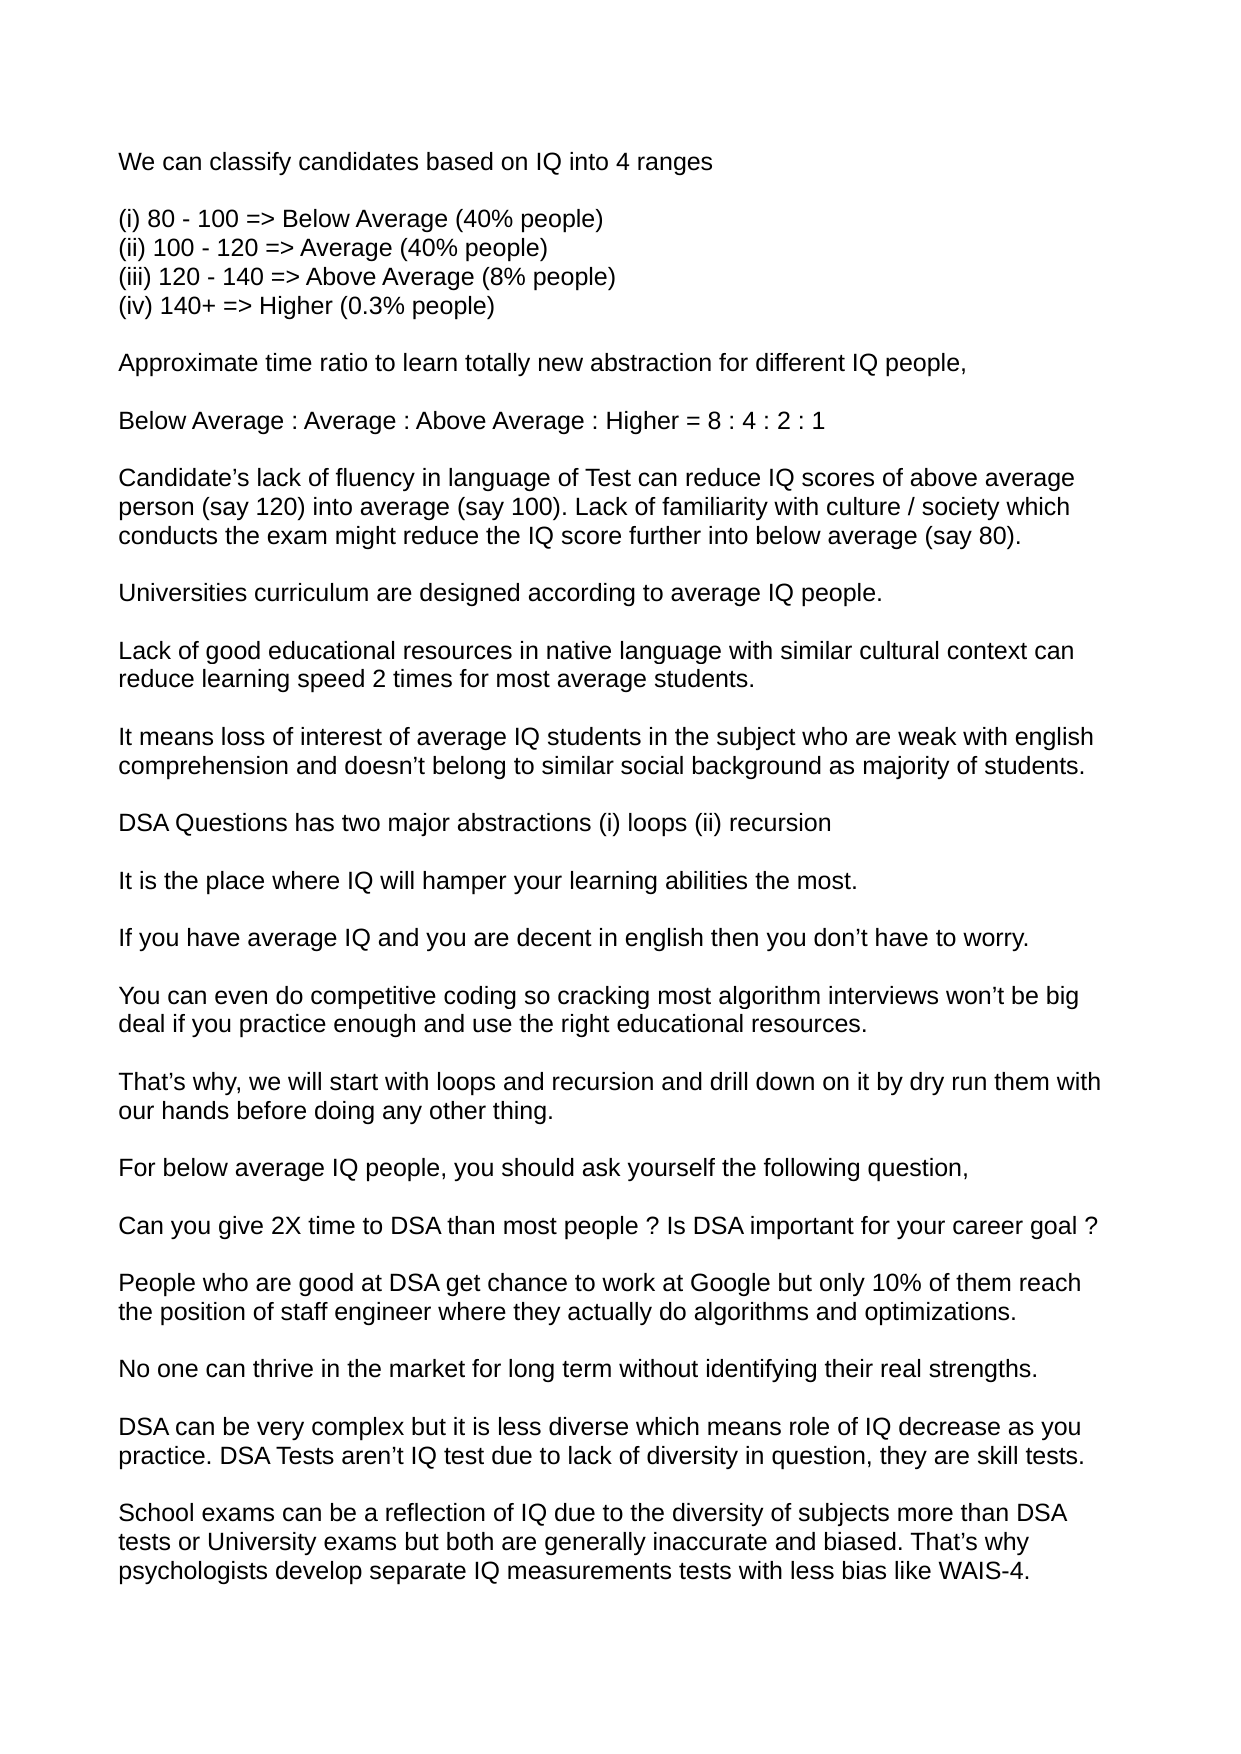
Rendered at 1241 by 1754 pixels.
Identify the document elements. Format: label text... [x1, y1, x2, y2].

text It means loss of interest of average IQ students in the subject who are weak with english comprehension and doesn’t belong to similar social background as majority of students. [118, 722, 1122, 779]
text Candidate’s lack of fluency in language of Test can reduce IQ scores of above average person (say 120) into average (say 100). Lack of familiarity with culture / society which conducts the exam might reduce the IQ score further into below average (say 80). [118, 463, 1122, 549]
text DSA can be very complex but it is less diverse which means role of IQ decrease as you practice. DSA Tests aren’t IQ test due to lack of diversity in question, they are skill tests. [118, 1412, 1122, 1469]
text You can even do competitive coding so cracking most algorithm interviews won’t be big deal if you practice enough and use the right educational resources. [118, 981, 1122, 1038]
text That’s why, we will start with loops and recursion and drill down on it by dry run them with our hands before doing any other thing. [118, 1067, 1122, 1124]
text We can classify candidates based on IQ into 4 ranges [118, 147, 1122, 176]
text People who are good at DSA get chance to work at Google but only 10% of them reach the position of staff engineer where they actually do algorithms and optimizations. [118, 1268, 1122, 1326]
text School exams can be a reflection of IQ due to the diversity of subjects more than DSA tests or University exams but both are generally inaccurate and biased. That’s why psychologists develop separate IQ measurements tests with less bias like WAIS-4. [118, 1498, 1122, 1584]
text DSA Questions has two major abstractions (i) loops (ii) recursion [118, 808, 1122, 837]
text Lack of good educational resources in native language with similar cultural context can reduce learning speed 2 times for most average students. [118, 636, 1122, 693]
text (iii) 120 - 140 => Above Average (8% people) [118, 262, 1122, 291]
text Can you give 2X time to DSA than most people ? Is DSA important for your career goal ? [118, 1211, 1122, 1239]
text (iv) 140+ => Higher (0.3% people) [118, 291, 1122, 319]
text No one can thrive in the market for long term without identifying their real strengths. [118, 1354, 1122, 1383]
text Universities curriculum are designed according to average IQ people. [118, 578, 1122, 607]
text (i) 80 - 100 => Below Average (40% people) [118, 204, 1122, 233]
text (ii) 100 - 120 => Average (40% people) [118, 233, 1122, 262]
text Approximate time ratio to learn totally new abstraction for different IQ people, [118, 348, 1122, 377]
text It is the place where IQ will hamper your learning abilities the most. [118, 866, 1122, 894]
text Below Average : Average : Above Average : Higher = 8 : 4 : 2 : 1 [118, 406, 1122, 434]
text For below average IQ people, you should ask yourself the following question, [118, 1153, 1122, 1182]
text If you have average IQ and you are decent in english then you don’t have to worry. [118, 923, 1122, 952]
